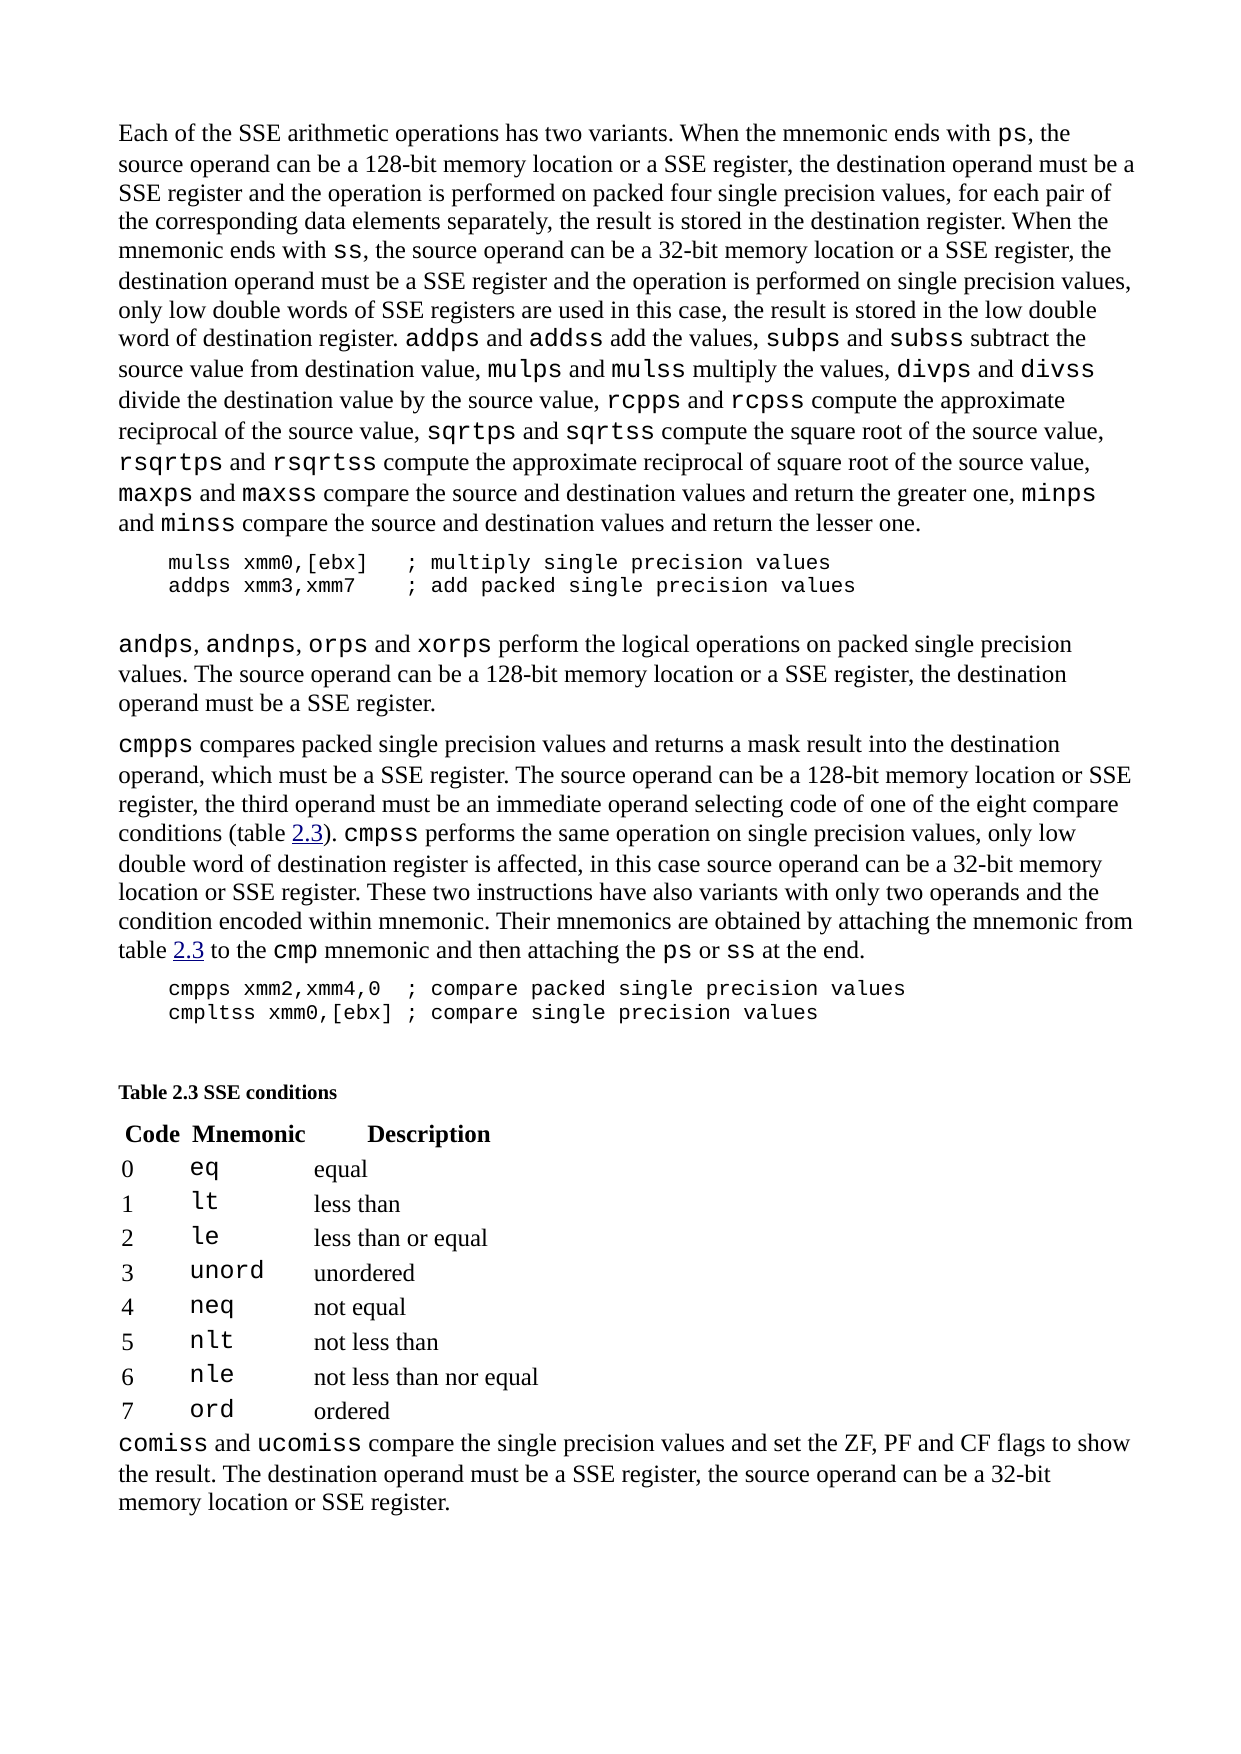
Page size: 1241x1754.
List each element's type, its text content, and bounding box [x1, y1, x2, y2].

text cmpps xmm2,xmm4,0 ; compare packed single precision values [118, 978, 1137, 1002]
table_header Code [118, 1117, 186, 1151]
table_cell nle [186, 1359, 311, 1393]
table_cell ord [186, 1393, 311, 1428]
subtitle Table 2.3 SSE conditions [118, 1080, 1137, 1104]
table_cell unord [186, 1255, 311, 1289]
text Each of the SSE arithmetic operations has two variants. When the mnemonic ends with ps, the source operand can be a 128-bit memory location or a SSE register, the destination operand must be a SSE register and the operation is performed on packed four single precision values, for each pair of the corresponding data elements separately, the result is stored in the destination register. When the mnemonic ends with ss, the source operand can be a 32-bit memory location or a SSE register, the destination operand must be a SSE register and the operation is performed on single precision values, only low double words of SSE registers are used in this case, the result is stored in the low double word of destination register. addps and addss add the values, subps and subss subtract the source value from destination value, mulps and mulss multiply the values, divps and divss divide the destination value by the source value, rcpps and rcpss compute the approximate reciprocal of the source value, sqrtps and sqrtss compute the square root of the source value, rsqrtps and rsqrtss compute the approximate reciprocal of square root of the source value, maxps and maxss compare the source and destination values and return the greater one, minps and minss compare the source and destination values and return the lesser one. [118, 118, 1137, 539]
table_header Mnemonic [186, 1117, 311, 1151]
text mulss xmm0,[ebx] ; multiply single precision values [118, 552, 1137, 576]
table_cell 5 [118, 1324, 186, 1359]
table_cell 2 [118, 1220, 186, 1255]
table_cell nlt [186, 1324, 311, 1359]
text andps, andnps, orps and xorps perform the logical operations on packed single precision values. The source operand can be a 128-bit memory location or a SSE register, the destination operand must be a SSE register. [118, 629, 1137, 717]
table_cell 4 [118, 1290, 186, 1324]
table_cell le [186, 1220, 311, 1255]
table_cell 7 [118, 1393, 186, 1428]
text cmpltss xmm0,[ebx] ; compare single precision values [118, 1002, 1137, 1026]
table_cell 0 [118, 1151, 186, 1186]
table_cell 1 [118, 1186, 186, 1220]
table_cell 3 [118, 1255, 186, 1289]
table_cell less than [311, 1186, 547, 1220]
table_cell unordered [311, 1255, 547, 1289]
table_cell eq [186, 1151, 311, 1186]
text comiss and ucomiss compare the single precision values and set the ZF, PF and CF flags to show the result. The destination operand must be a SSE register, the source operand can be a 32-bit memory location or SSE register. [118, 1428, 1137, 1516]
table_cell ordered [311, 1393, 547, 1428]
table_header Description [311, 1117, 547, 1151]
table_cell 6 [118, 1359, 186, 1393]
table_cell not less than [311, 1324, 547, 1359]
text cmpps compares packed single precision values and returns a mask result into the destination operand, which must be a SSE register. The source operand can be a 128-bit memory location or SSE register, the third operand must be an immediate operand selecting code of one of the eight compare conditions (table 2.3). cmpss performs the same operation on single precision values, only low double word of destination register is affected, in this case source operand can be a 32-bit memory location or SSE register. These two instructions have also variants with only two operands and the condition encoded within mnemonic. Their mnemonics are obtained by attaching the mnemonic from table 2.3 to the cmp mnemonic and then attaching the ps or ss at the end. [118, 729, 1137, 966]
table_cell neq [186, 1290, 311, 1324]
table_cell not equal [311, 1290, 547, 1324]
table_cell lt [186, 1186, 311, 1220]
text addps xmm3,xmm7 ; add packed single precision values [118, 576, 1137, 599]
table_cell less than or equal [311, 1220, 547, 1255]
table_cell not less than nor equal [311, 1359, 547, 1393]
table_cell equal [311, 1151, 547, 1186]
